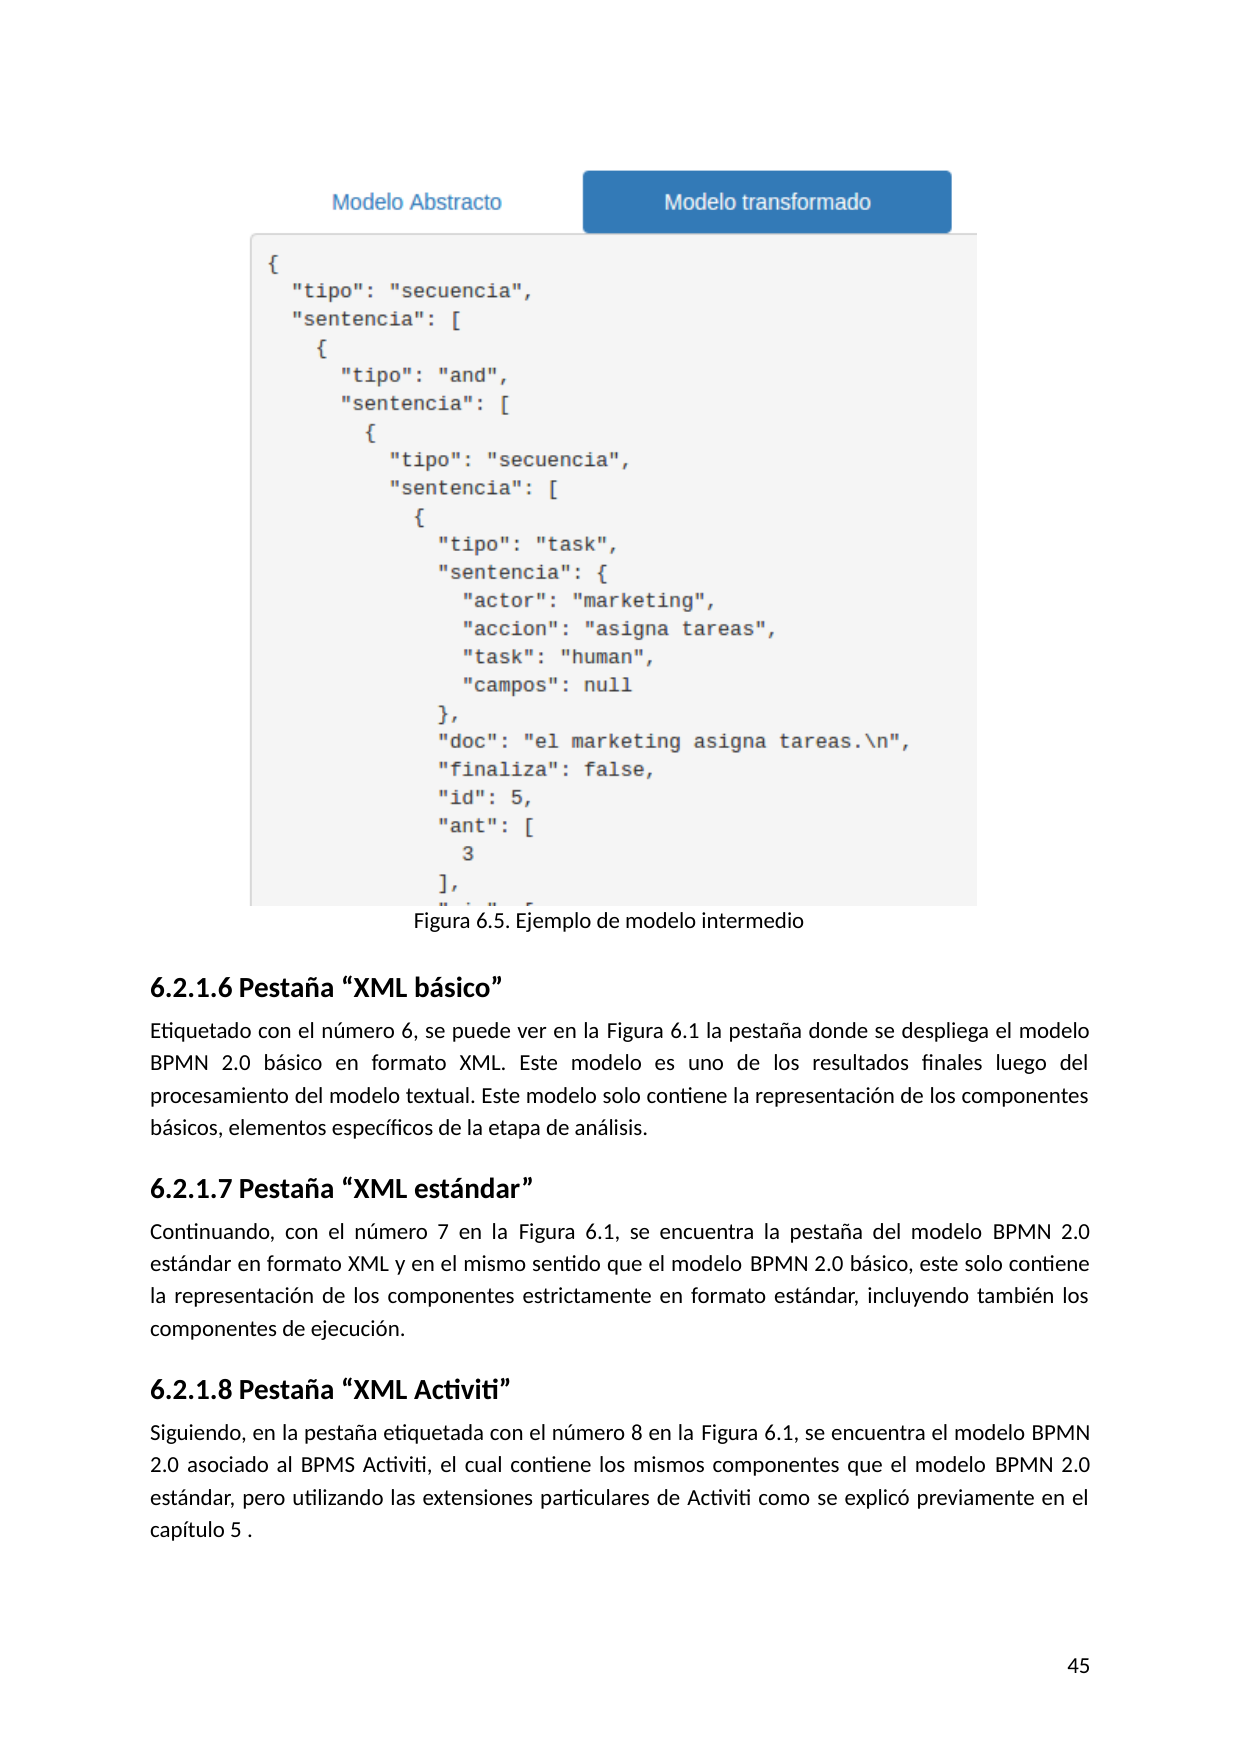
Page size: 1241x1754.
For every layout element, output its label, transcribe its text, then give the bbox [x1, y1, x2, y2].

text Etiquetado con el número 6, se puede ver en la Figura 6.1 la pestaña donde se despliega el modelo BPMN 2.0 básico en formato XML. Este modelo es uno de los resultados finales luego del procesamiento del modelo textual. Este modelo solo contiene la representación de los componentes básicos, elementos específicos de la etapa de análisis. [150, 1016, 1090, 1141]
text Continuando, con el número 7 en la Figura 6.1, se encuentra la pestaña del modelo BPMN 2.0 estándar en formato XML y en el mismo sentido que el modelo BPMN 2.0 básico, este solo contiene la representación de los componentes estrictamente en formato estándar, incluyendo también los componentes de ejecución. [150, 1217, 1090, 1342]
subtitle 6.2.1.6 Pestaña “XML básico” [150, 969, 1090, 1005]
text Siguiendo, en la pestaña etiquetada con el número 8 en la Figura 6.1, se encuentra el modelo BPMN 2.0 asociado al BPMS Activiti, el cual contiene los mismos componentes que el modelo BPMN 2.0 estándar, pero utilizando las extensiones particulares de Activiti como se explicó previamente en el capítulo 5 . [150, 1418, 1090, 1543]
subtitle 6.2.1.8 Pestaña “XML Activiti” [150, 1371, 1090, 1407]
table_header Figura 6.5. Ejemplo de modelo intermedio [139, 150, 1079, 944]
picture [241, 160, 977, 906]
subtitle 6.2.1.7 Pestaña “XML estándar” [150, 1170, 1090, 1206]
